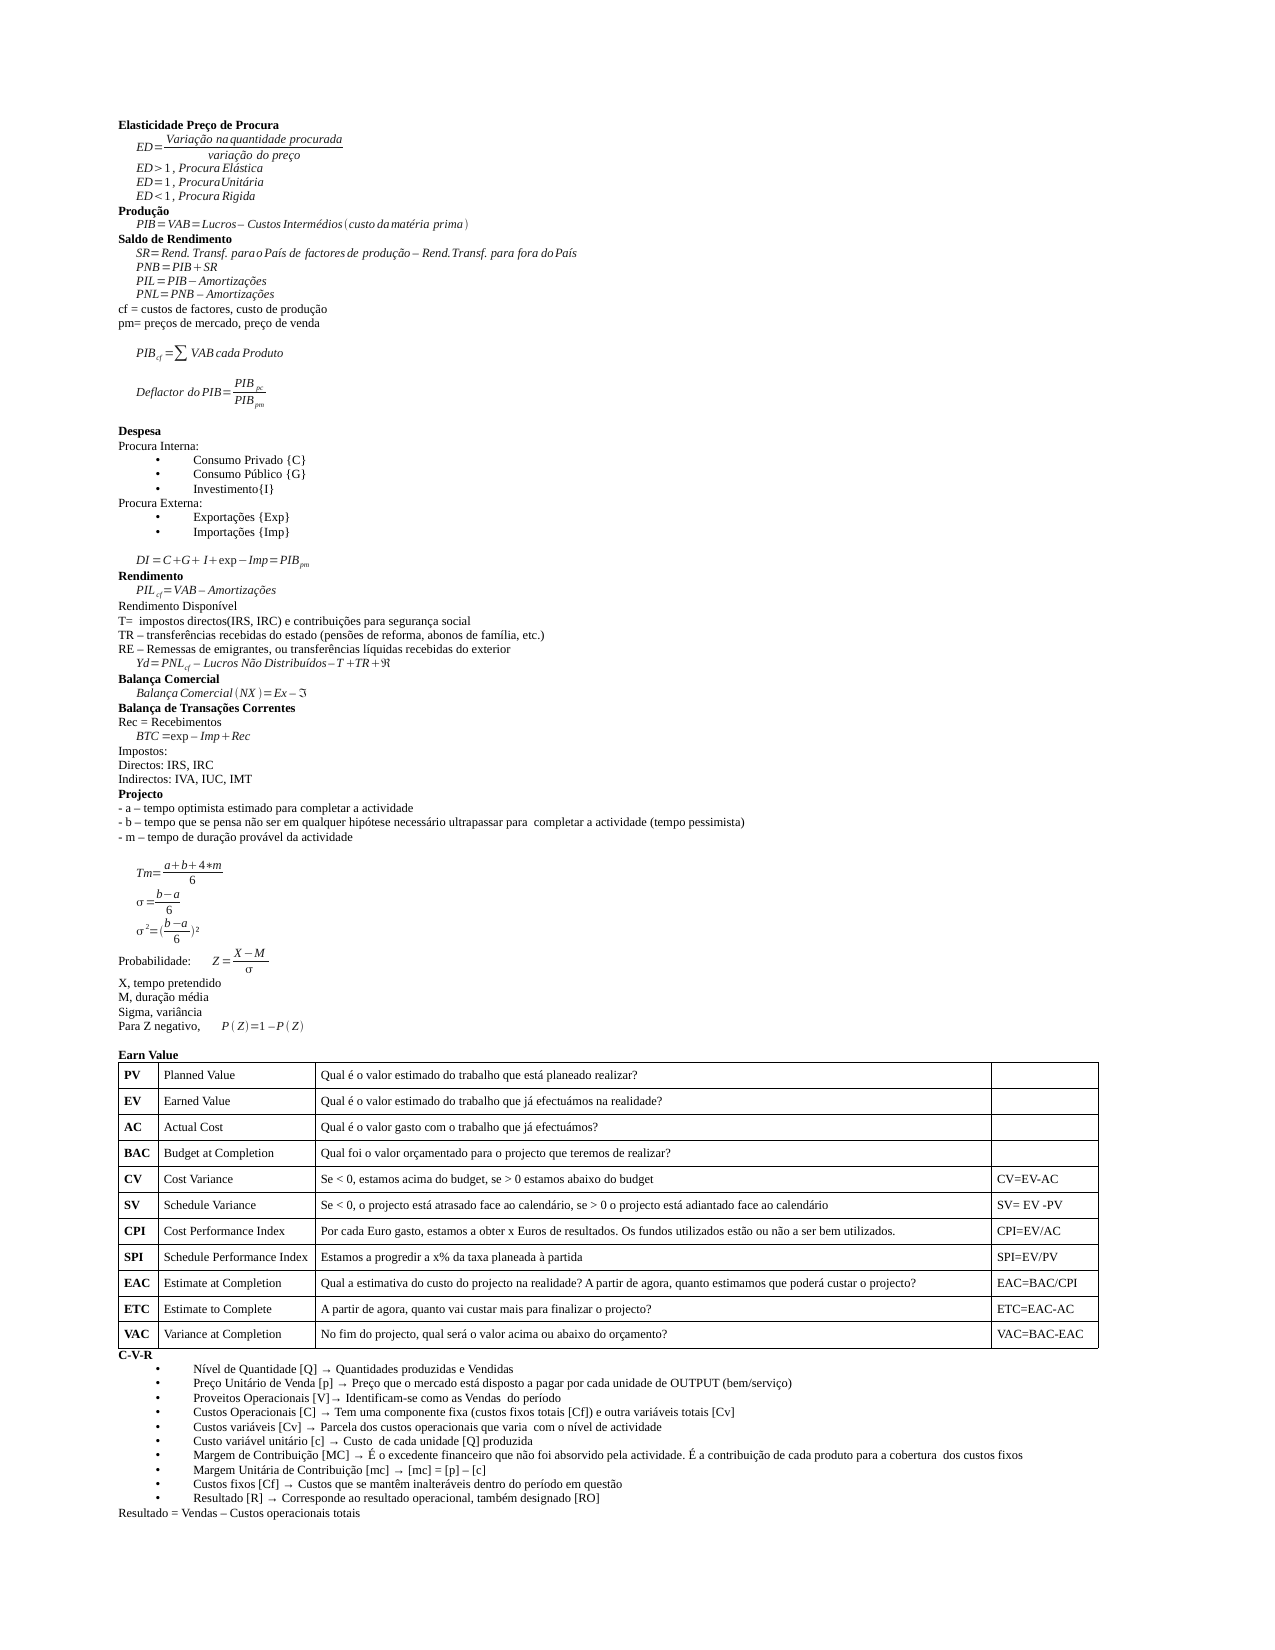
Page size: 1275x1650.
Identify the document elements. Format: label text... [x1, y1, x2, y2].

text Projecto [118, 786, 1157, 801]
table_cell [992, 1115, 1098, 1140]
list Margem de Contribuição [MC] → É o excedente financeiro que não foi absorvido pela actividade. É a contribuição de cada produto para a cobertura dos custos fixos [156, 1448, 1157, 1462]
text Directos: IRS, IRC [118, 758, 1157, 772]
list Proveitos Operacionais [V]→ Identificam-se como as Vendas do período [156, 1391, 1157, 1405]
text - a – tempo optimista estimado para completar a actividade [118, 801, 1157, 815]
table_cell CV=EV-AC [992, 1167, 1098, 1192]
text Para Z negativo, [118, 1019, 1157, 1033]
list Consumo Público {G} [156, 467, 1157, 481]
table_cell Se < 0, o projecto está atrasado face ao calendário, se > 0 o projecto está adiantado face ao calendário [316, 1193, 991, 1218]
table_cell Budget at Completion [159, 1141, 315, 1166]
table_cell ETC [119, 1297, 158, 1321]
list Custos fixos [Cf] → Custos que se mantêm inalteráveis dentro do período em questão [156, 1477, 1157, 1491]
table_cell VAC=BAC-EAC [992, 1322, 1098, 1347]
list Preço Unitário de Venda [p] → Preço que o mercado está disposto a pagar por cada unidade de OUTPUT (bem/serviço) [156, 1376, 1157, 1391]
table_cell [992, 1089, 1098, 1114]
table_cell CV [119, 1167, 158, 1192]
table_cell EAC=BAC/CPI [992, 1271, 1098, 1296]
text Procura Interna: [118, 438, 1157, 453]
text Despesa [118, 424, 1157, 438]
table_cell [992, 1141, 1098, 1166]
table_cell Qual é o valor gasto com o trabalho que já efectuámos? [316, 1115, 991, 1140]
text Probabilidade: [118, 946, 1157, 976]
table_cell Variance at Completion [159, 1322, 315, 1347]
list Custos Operacionais [C] → Tem uma componente fixa (custos fixos totais [Cf]) e outra variáveis totais [Cv] [156, 1405, 1157, 1419]
list Consumo Privado {C} [156, 453, 1157, 467]
table_cell Qual foi o valor orçamentado para o projecto que teremos de realizar? [316, 1141, 991, 1166]
text RE – Remessas de emigrantes, ou transferências líquidas recebidas do exterior [118, 642, 1157, 656]
list Exportações {Exp} [156, 510, 1157, 524]
text C-V-R [118, 1347, 1157, 1362]
table_cell Estimate at Completion [159, 1271, 315, 1296]
list Margem Unitária de Contribuição [mc] → [mc] = [p] – [c] [156, 1462, 1157, 1477]
table_header [992, 1063, 1098, 1088]
list Importações {Imp} [156, 524, 1157, 539]
table_cell Estamos a progredir a x% da taxa planeada à partida [316, 1245, 991, 1269]
text Indirectos: IVA, IUC, IMT [118, 772, 1157, 786]
text T= impostos directos(IRS, IRC) e contribuições para segurança social [118, 613, 1157, 628]
list Resultado [R] → Corresponde ao resultado operacional, também designado [RO] [156, 1491, 1157, 1506]
text Sigma, variância [118, 1004, 1157, 1019]
text Rendimento Disponível [118, 599, 1157, 613]
list Custos variáveis [Cv] → Parcela dos custos operacionais que varia com o nível de actividade [156, 1419, 1157, 1434]
text - m – tempo de duração provável da actividade [118, 829, 1157, 844]
table_header Qual é o valor estimado do trabalho que está planeado realizar? [316, 1063, 991, 1088]
text Elasticidade Preço de Procura [118, 118, 1157, 132]
table_cell EV [119, 1089, 158, 1114]
text Balança Comercial [118, 672, 1157, 686]
text Rec = Recebimentos [118, 715, 1157, 729]
table_cell Cost Variance [159, 1167, 315, 1192]
text Saldo de Rendimento [118, 232, 1157, 246]
table_cell Actual Cost [159, 1115, 315, 1140]
text Impostos: [118, 743, 1157, 758]
text Resultado = Vendas – Custos operacionais totais [118, 1506, 1157, 1520]
table_cell No fim do projecto, qual será o valor acima ou abaixo do orçamento? [316, 1322, 991, 1347]
text Balança de Transações Correntes [118, 701, 1157, 715]
text pm= preços de mercado, preço de venda [118, 316, 1157, 331]
table_cell SV [119, 1193, 158, 1218]
table_cell Se < 0, estamos acima do budget, se > 0 estamos abaixo do budget [316, 1167, 991, 1192]
table_cell A partir de agora, quanto vai custar mais para finalizar o projecto? [316, 1297, 991, 1321]
table_cell Por cada Euro gasto, estamos a obter x Euros de resultados. Os fundos utilizados estão ou não a ser bem utilizados. [316, 1219, 991, 1244]
text Produção [118, 203, 1157, 218]
table_cell Cost Performance Index [159, 1219, 315, 1244]
table_cell CPI [119, 1219, 158, 1244]
table_cell Schedule Performance Index [159, 1245, 315, 1269]
text Rendimento [118, 569, 1157, 583]
text - b – tempo que se pensa não ser em qualquer hipótese necessário ultrapassar para completar a actividade (tempo pessimista) [118, 815, 1157, 829]
table_cell VAC [119, 1322, 158, 1347]
table_cell Estimate to Complete [159, 1297, 315, 1321]
list Investimento{I} [156, 481, 1157, 496]
table_cell ETC=EAC-AC [992, 1297, 1098, 1321]
text M, duração média [118, 990, 1157, 1004]
table_header Planned Value [159, 1063, 315, 1088]
list Custo variável unitário [c] → Custo de cada unidade [Q] produzida [156, 1434, 1157, 1448]
text TR – transferências recebidas do estado (pensões de reforma, abonos de família, etc.) [118, 628, 1157, 642]
table_cell SV= EV -PV [992, 1193, 1098, 1218]
text Procura Externa: [118, 496, 1157, 510]
text cf = custos de factores, custo de produção [118, 302, 1157, 316]
table_cell Schedule Variance [159, 1193, 315, 1218]
table_cell Qual é o valor estimado do trabalho que já efectuámos na realidade? [316, 1089, 991, 1114]
text Earn Value [118, 1048, 1157, 1062]
table_cell AC [119, 1115, 158, 1140]
table_cell Qual a estimativa do custo do projecto na realidade? A partir de agora, quanto estimamos que poderá custar o projecto? [316, 1271, 991, 1296]
table_cell BAC [119, 1141, 158, 1166]
table_cell SPI [119, 1245, 158, 1269]
table_cell SPI=EV/PV [992, 1245, 1098, 1269]
table_cell Earned Value [159, 1089, 315, 1114]
table_cell EAC [119, 1271, 158, 1296]
list Nível de Quantidade [Q] → Quantidades produzidas e Vendidas [156, 1362, 1157, 1376]
table_header PV [119, 1063, 158, 1088]
table_cell CPI=EV/AC [992, 1219, 1098, 1244]
text X, tempo pretendido [118, 976, 1157, 990]
